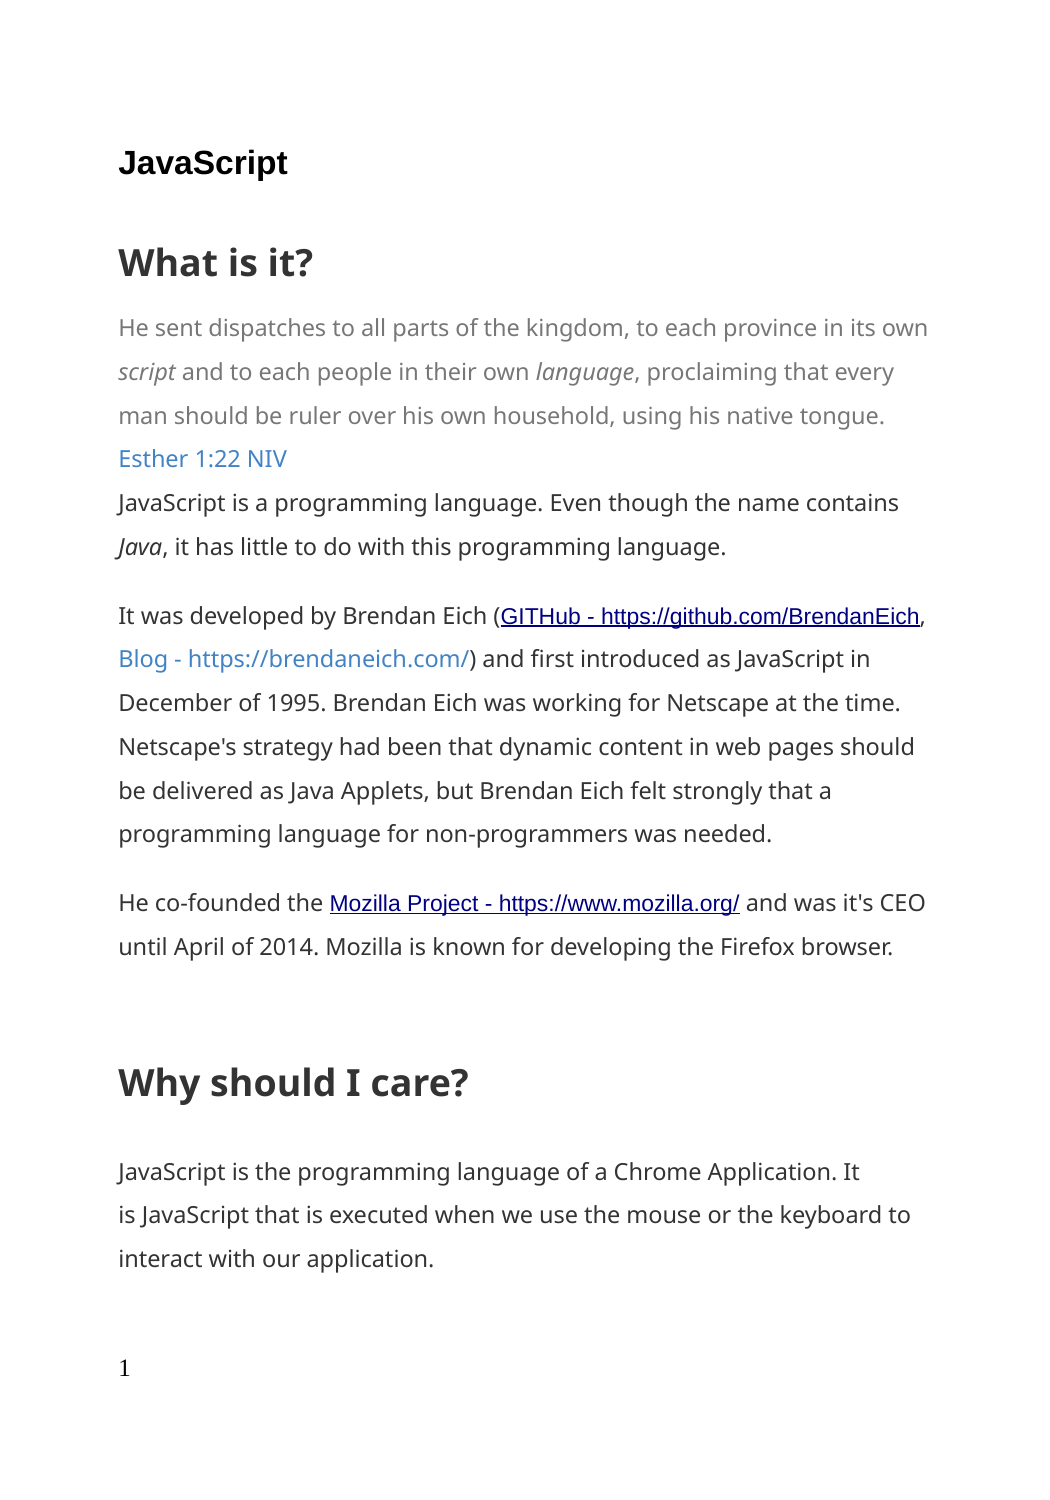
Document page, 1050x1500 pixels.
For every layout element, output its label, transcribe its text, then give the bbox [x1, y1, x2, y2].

text JavaScript is a programming language. Even though the name contains Java, it has little to do with this programming language. [118, 475, 932, 562]
text It was developed by Brendan Eich (GITHub - https://github.com/BrendanEich, Blog - https://brendaneich.com/) and first introduced as JavaScript in December of 1995. Brendan Eich was working for Netscape at the time. Netscape's strategy had been that dynamic content in web pages should be delivered as Java Applets, but Brendan Eich felt strongly that a programming language for non-programmers was needed. [118, 587, 932, 850]
subtitle What is it? [118, 236, 932, 287]
subtitle Why should I care? [118, 1056, 932, 1107]
text JavaScript is the programming language of a Chrome Application. It is JavaScript that is executed when we use the mouse or the keyboard to interact with our application. [118, 1143, 932, 1274]
text He co-founded the Mozilla Project - https://www.mozilla.org/ and was it's CEO until April of 2014. Mozilla is known for developing the Firefox browser. [118, 875, 932, 962]
text He sent dispatches to all parts of the kingdom, to each province in its own script and to each people in their own language, proclaiming that every man should be ruler over his own household, using his native tongue. Esther 1:22 NIV [118, 300, 932, 475]
